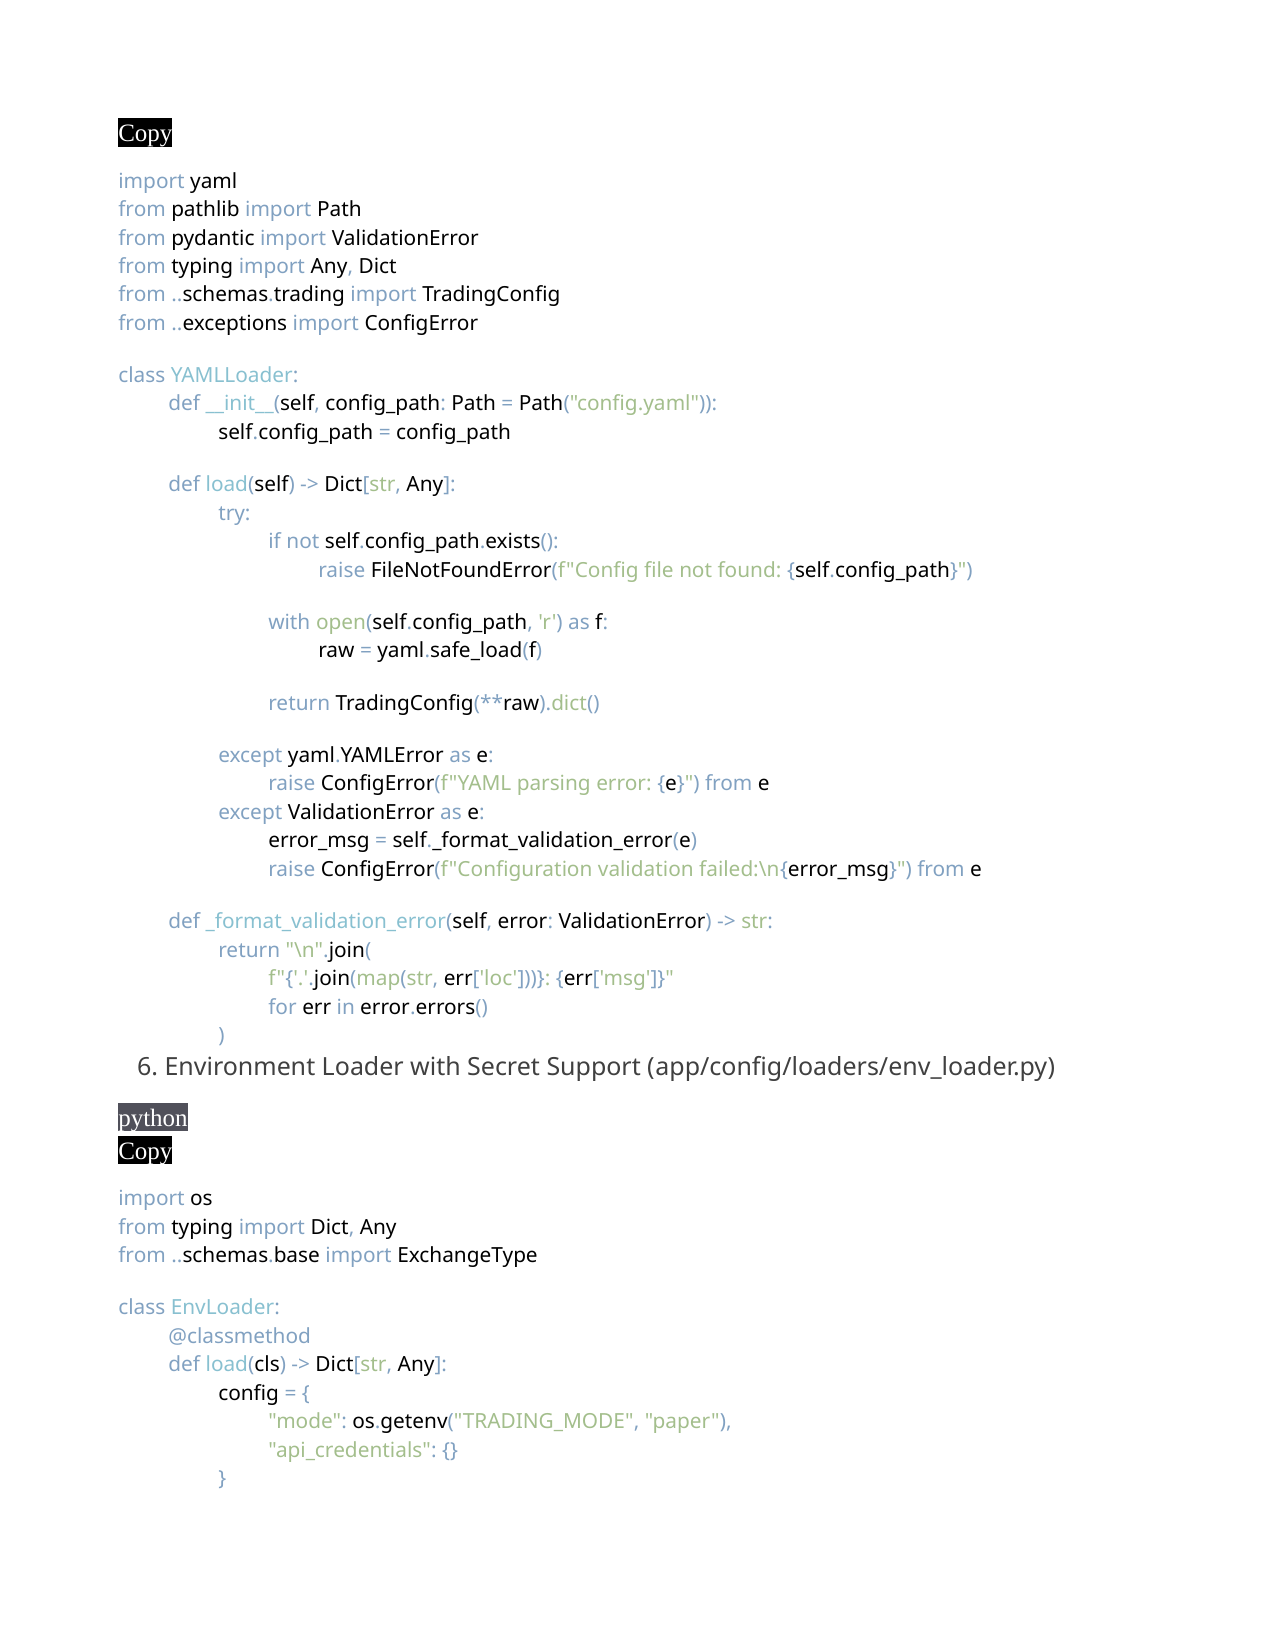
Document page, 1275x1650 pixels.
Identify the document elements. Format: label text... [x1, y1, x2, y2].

text def _format_validation_error(self, error: ValidationError) -> str: [118, 906, 1157, 935]
text 6. Environment Loader with Secret Support (app/config/loaders/env_loader.py) [137, 1049, 1157, 1083]
text return "\n".join( [118, 935, 1157, 963]
text class EnvLoader: [118, 1292, 1157, 1321]
text def __init__(self, config_path: Path = Path("config.yaml")): [118, 388, 1157, 417]
text raw = yaml.safe_load(f) [118, 636, 1157, 664]
text import yaml [118, 166, 1157, 194]
text raise FileNotFoundError(f"Config file not found: {self.config_path}") [118, 555, 1157, 583]
text class YAMLLoader: [118, 360, 1157, 388]
text raise ConfigError(f"Configuration validation failed:\n{error_msg}") from e [118, 854, 1157, 883]
text from typing import Any, Dict [118, 251, 1157, 279]
text from pathlib import Path [118, 194, 1157, 223]
text python [118, 1103, 1157, 1131]
text with open(self.config_path, 'r') as f: [118, 607, 1157, 636]
text except ValidationError as e: [118, 797, 1157, 826]
text try: [118, 498, 1157, 526]
text return TradingConfig(**raw).dict() [118, 688, 1157, 716]
text from ..schemas.trading import TradingConfig [118, 279, 1157, 308]
text import os [118, 1183, 1157, 1212]
text from ..schemas.base import ExchangeType [118, 1240, 1157, 1269]
text def load(cls) -> Dict[str, Any]: [118, 1349, 1157, 1378]
text except yaml.YAMLError as e: [118, 740, 1157, 768]
text "mode": os.getenv("TRADING_MODE", "paper"), [118, 1406, 1157, 1435]
text Copy [118, 1136, 1157, 1164]
text self.config_path = config_path [118, 417, 1157, 446]
text Copy [118, 118, 1157, 147]
text for err in error.errors() [118, 992, 1157, 1020]
text from pydantic import ValidationError [118, 223, 1157, 251]
text f"{'.'.join(map(str, err['loc']))}: {err['msg']}" [118, 963, 1157, 992]
text } [118, 1463, 1157, 1492]
text "api_credentials": {} [118, 1435, 1157, 1463]
text error_msg = self._format_validation_error(e) [118, 826, 1157, 854]
text config = { [118, 1378, 1157, 1406]
text @classmethod [118, 1321, 1157, 1349]
text from typing import Dict, Any [118, 1212, 1157, 1240]
text if not self.config_path.exists(): [118, 526, 1157, 555]
text from ..exceptions import ConfigError [118, 308, 1157, 336]
text ) [118, 1020, 1157, 1049]
text def load(self) -> Dict[str, Any]: [118, 469, 1157, 498]
text raise ConfigError(f"YAML parsing error: {e}") from e [118, 768, 1157, 797]
